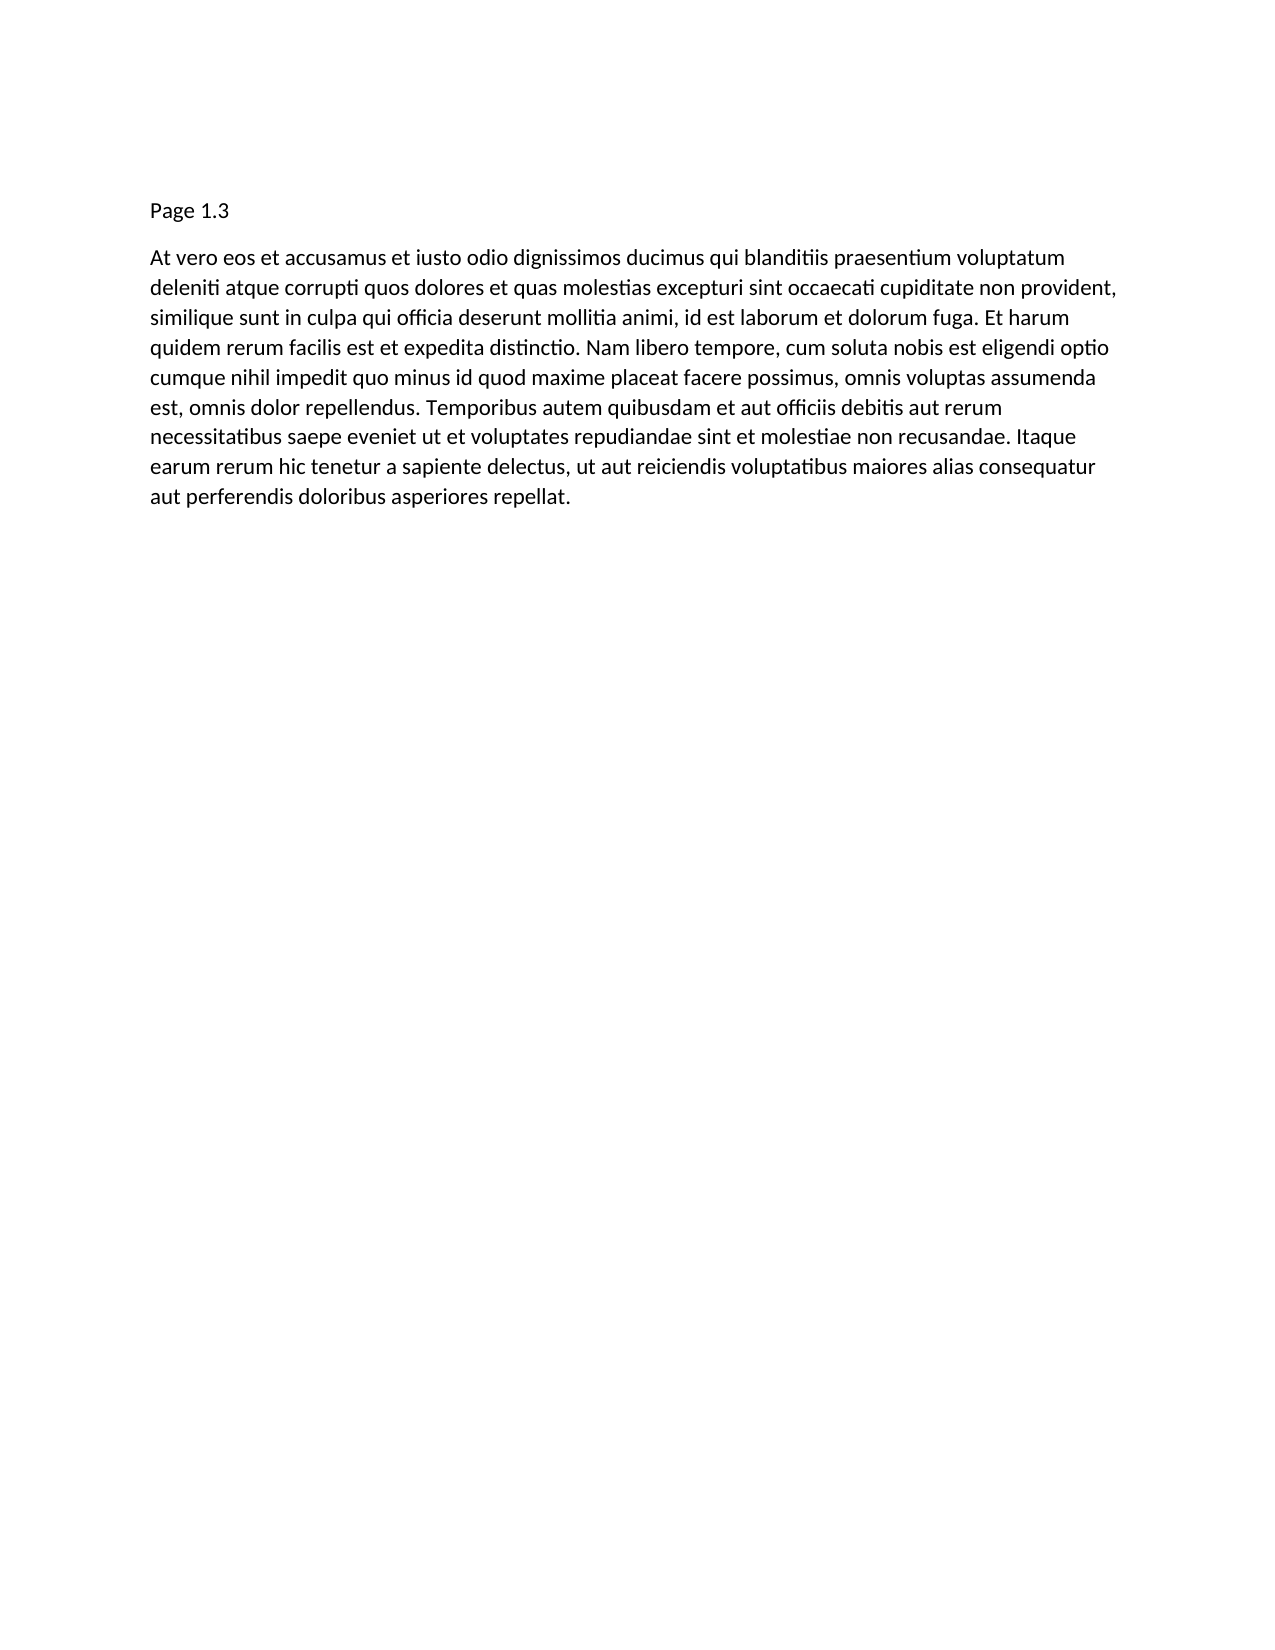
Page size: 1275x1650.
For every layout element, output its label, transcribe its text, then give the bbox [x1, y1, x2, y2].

text Page 1.3 [150, 197, 1125, 224]
text At vero eos et accusamus et iusto odio dignissimos ducimus qui blanditiis praesentium voluptatum deleniti atque corrupti quos dolores et quas molestias excepturi sint occaecati cupiditate non provident, similique sunt in culpa qui officia deserunt mollitia animi, id est laborum et dolorum fuga. Et harum quidem rerum facilis est et expedita distinctio. Nam libero tempore, cum soluta nobis est eligendi optio cumque nihil impedit quo minus id quod maxime placeat facere possimus, omnis voluptas assumenda est, omnis dolor repellendus. Temporibus autem quibusdam et aut officiis debitis aut rerum necessitatibus saepe eveniet ut et voluptates repudiandae sint et molestiae non recusandae. Itaque earum rerum hic tenetur a sapiente delectus, ut aut reiciendis voluptatibus maiores alias consequatur aut perferendis doloribus asperiores repellat. [150, 243, 1125, 510]
